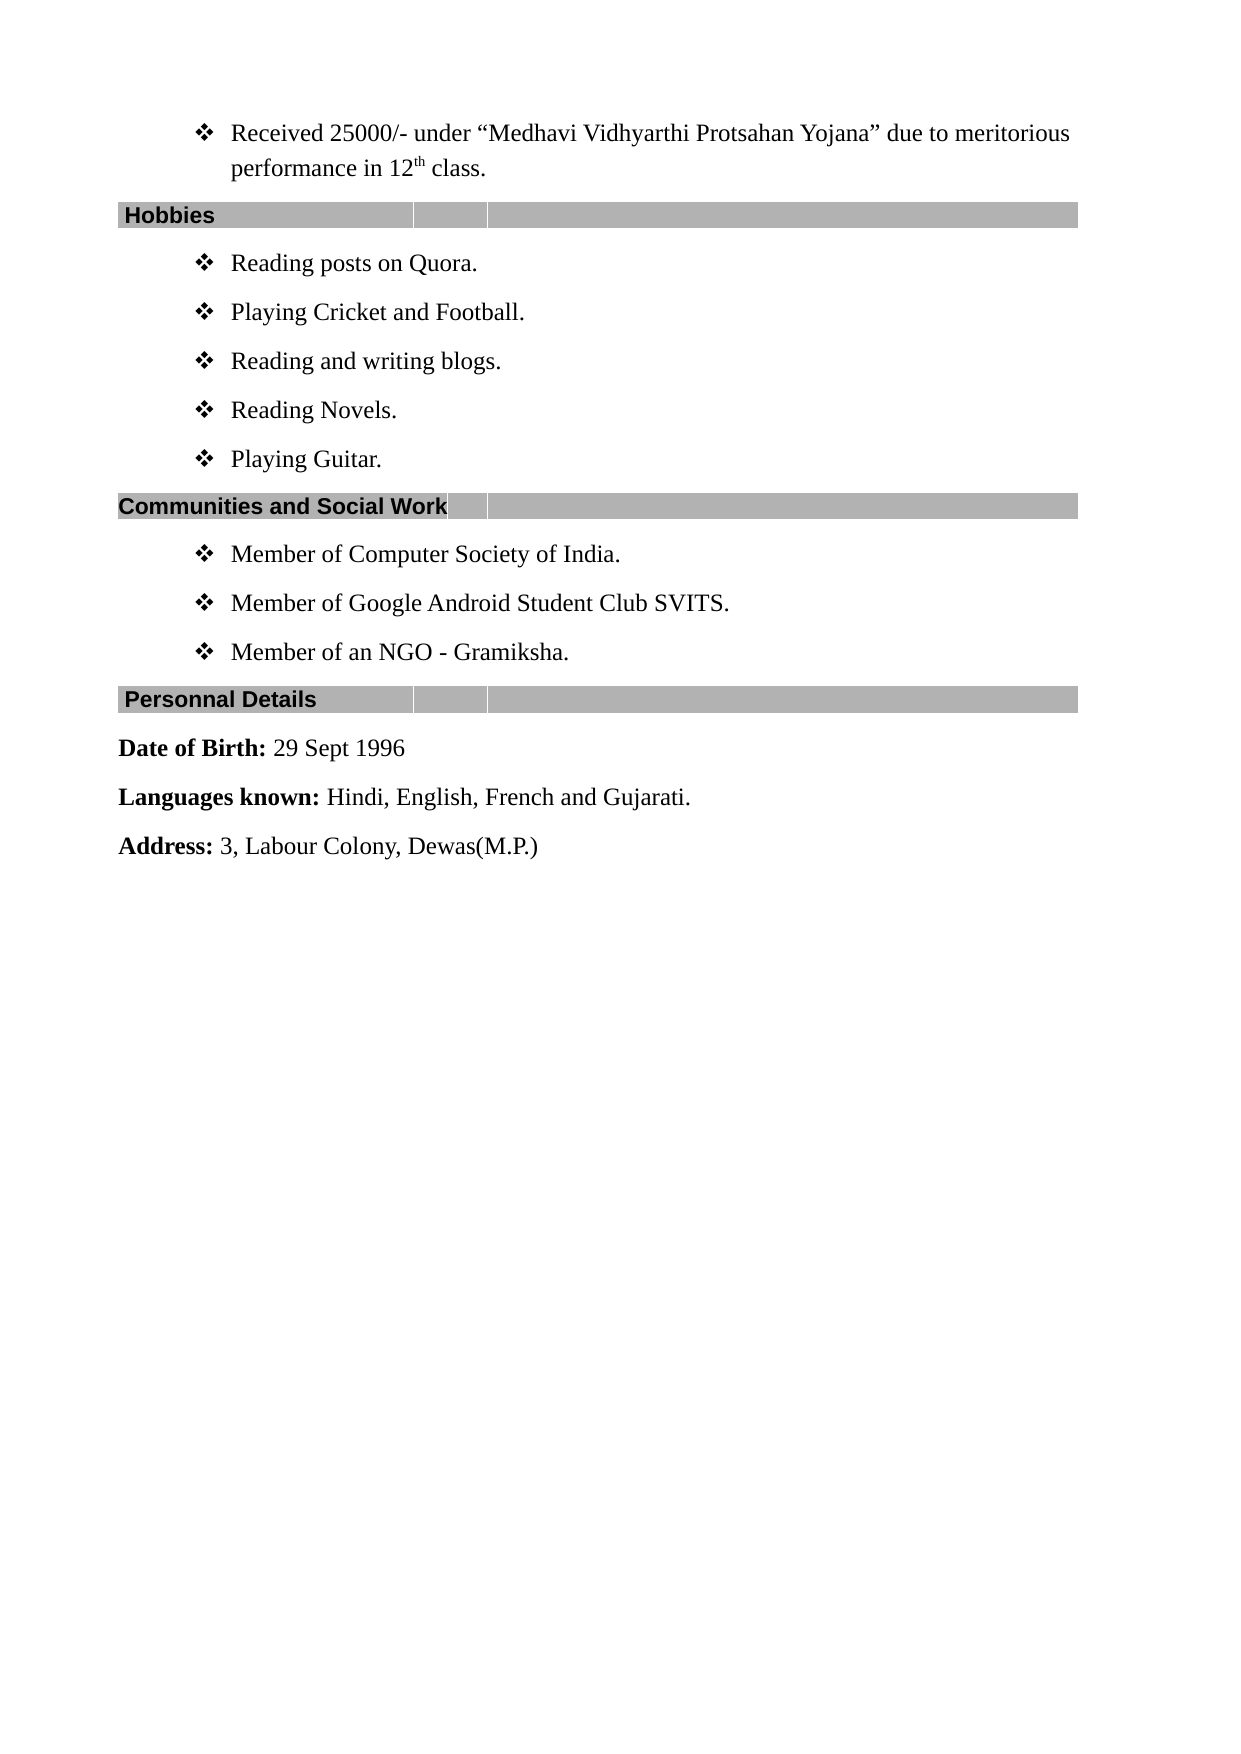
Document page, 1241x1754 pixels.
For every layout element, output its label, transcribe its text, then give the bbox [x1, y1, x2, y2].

text Hobbies [118, 202, 1122, 228]
list Reading posts on Quora. [193, 248, 1122, 277]
list Reading Novels. [193, 395, 1122, 424]
list Member of Google Android Student Club SVITS. [193, 588, 1122, 617]
text Languages known: Hindi, English, French and Gujarati. [118, 782, 1122, 810]
list Received 25000/- under “Medhavi Vidhyarthi Protsahan Yojana” due to meritorious performance in 12th class. [193, 118, 1122, 181]
list Reading and writing blogs. [193, 346, 1122, 375]
list Member of Computer Society of India. [193, 539, 1122, 568]
list Playing Guitar. [193, 444, 1122, 473]
text Date of Birth: 29 Sept 1996 [118, 733, 1122, 761]
text Address: 3, Labour Colony, Dewas(M.P.) [118, 831, 1122, 859]
list Playing Cricket and Football. [193, 297, 1122, 326]
text Personnal Details [118, 686, 1122, 713]
list Member of an NGO - Gramiksha. [193, 637, 1122, 666]
text Communities and Social Work [118, 493, 1122, 519]
